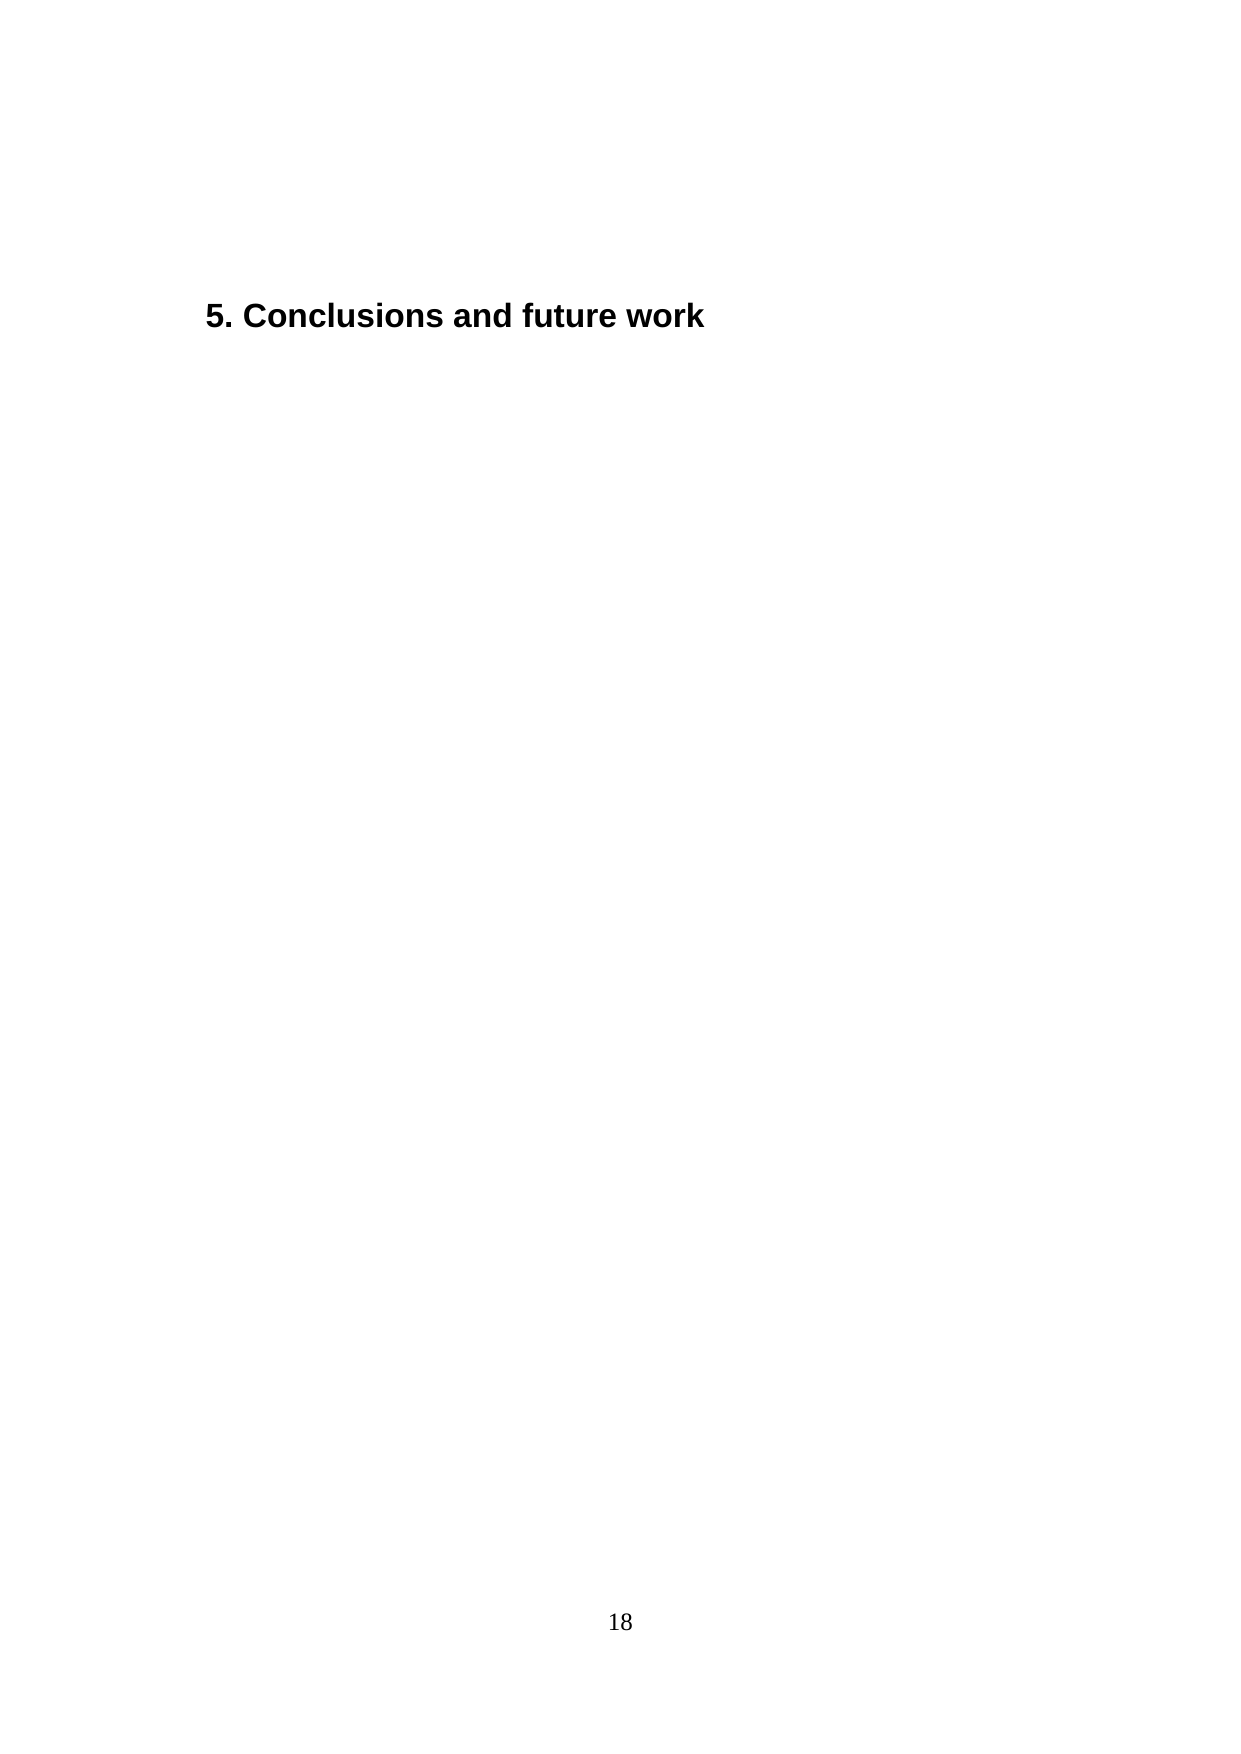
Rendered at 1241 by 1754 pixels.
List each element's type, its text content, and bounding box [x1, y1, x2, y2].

subtitle 5. Conclusions and future work [163, 295, 1122, 334]
